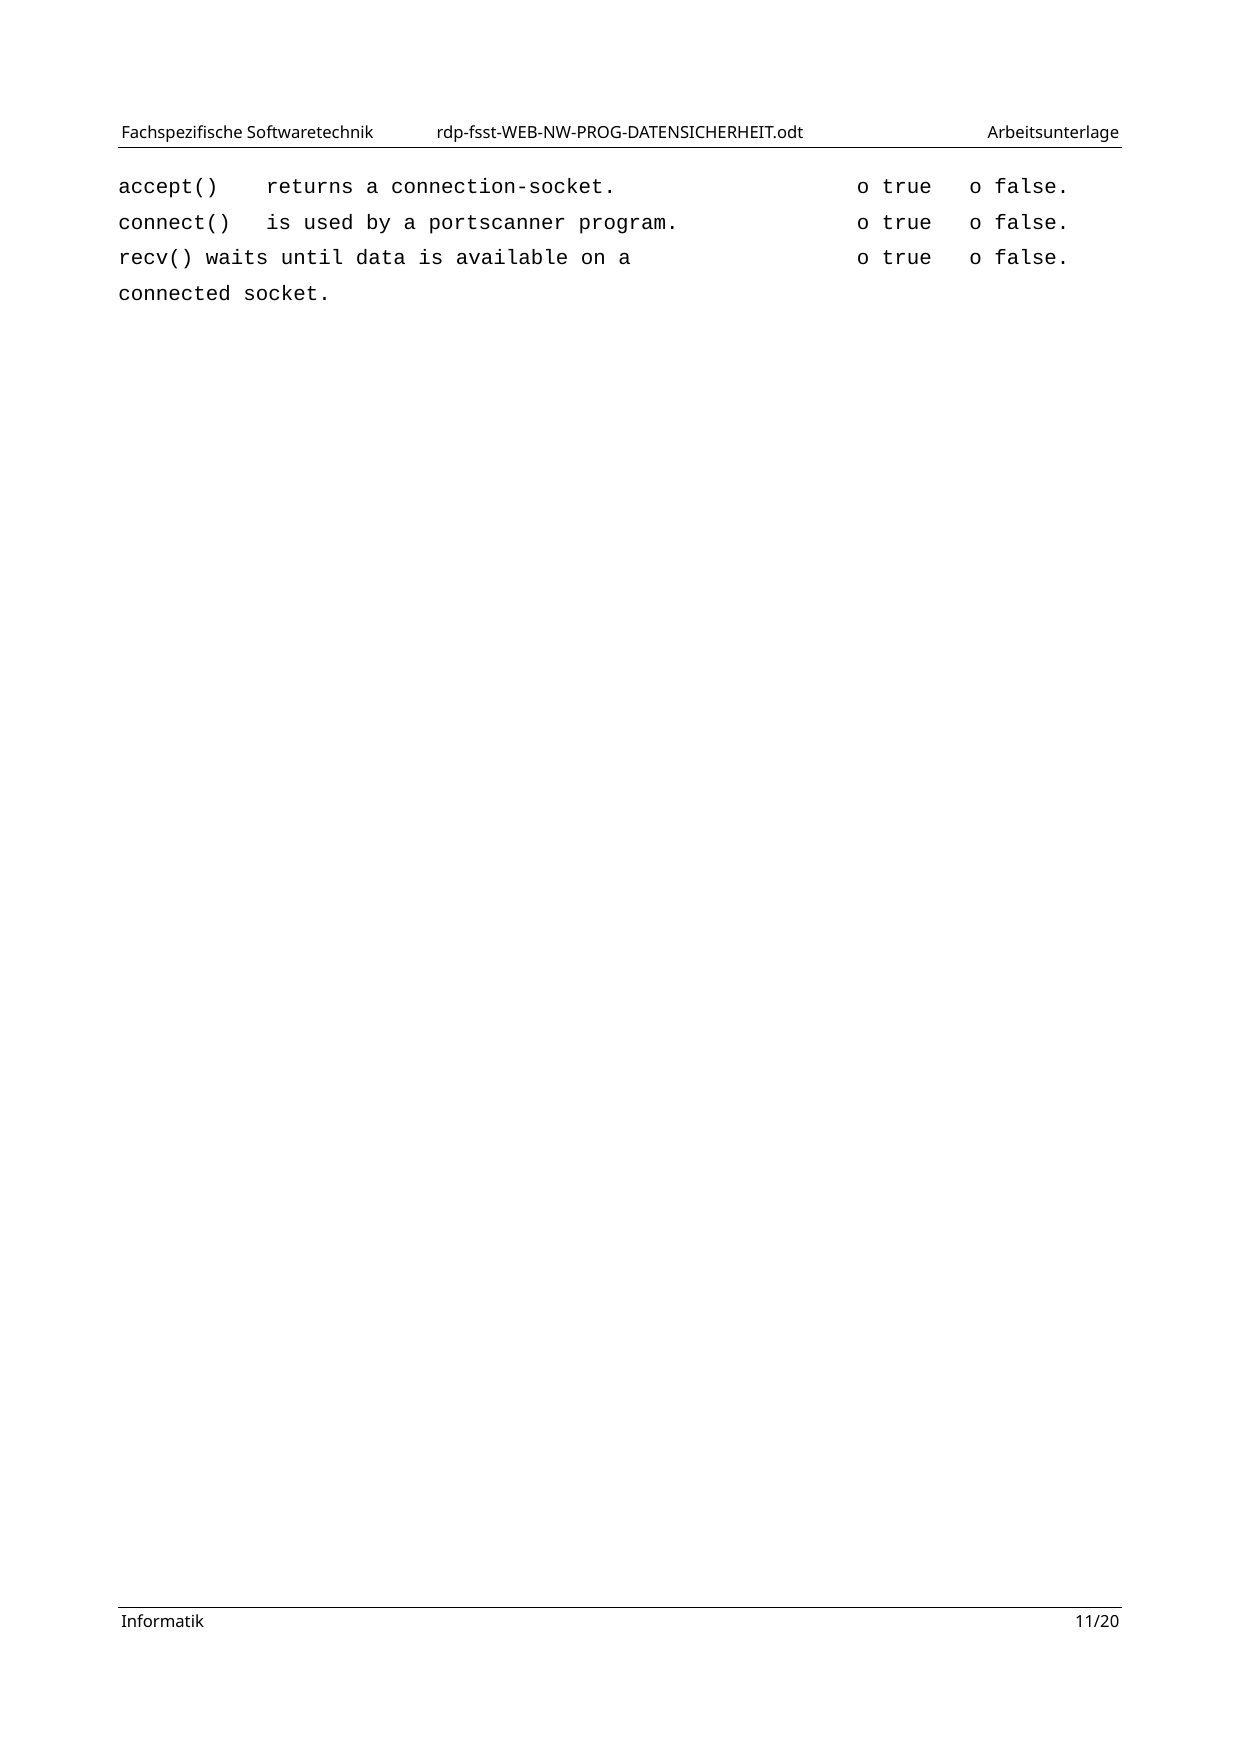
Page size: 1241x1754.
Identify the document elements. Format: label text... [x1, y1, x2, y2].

text connect() is used by a portscanner program. o true o false. [118, 212, 1122, 235]
text recv() waits until data is available on a o true o false. connected socket. [118, 247, 1122, 306]
text accept() returns a connection-socket. o true o false. [118, 176, 1122, 200]
